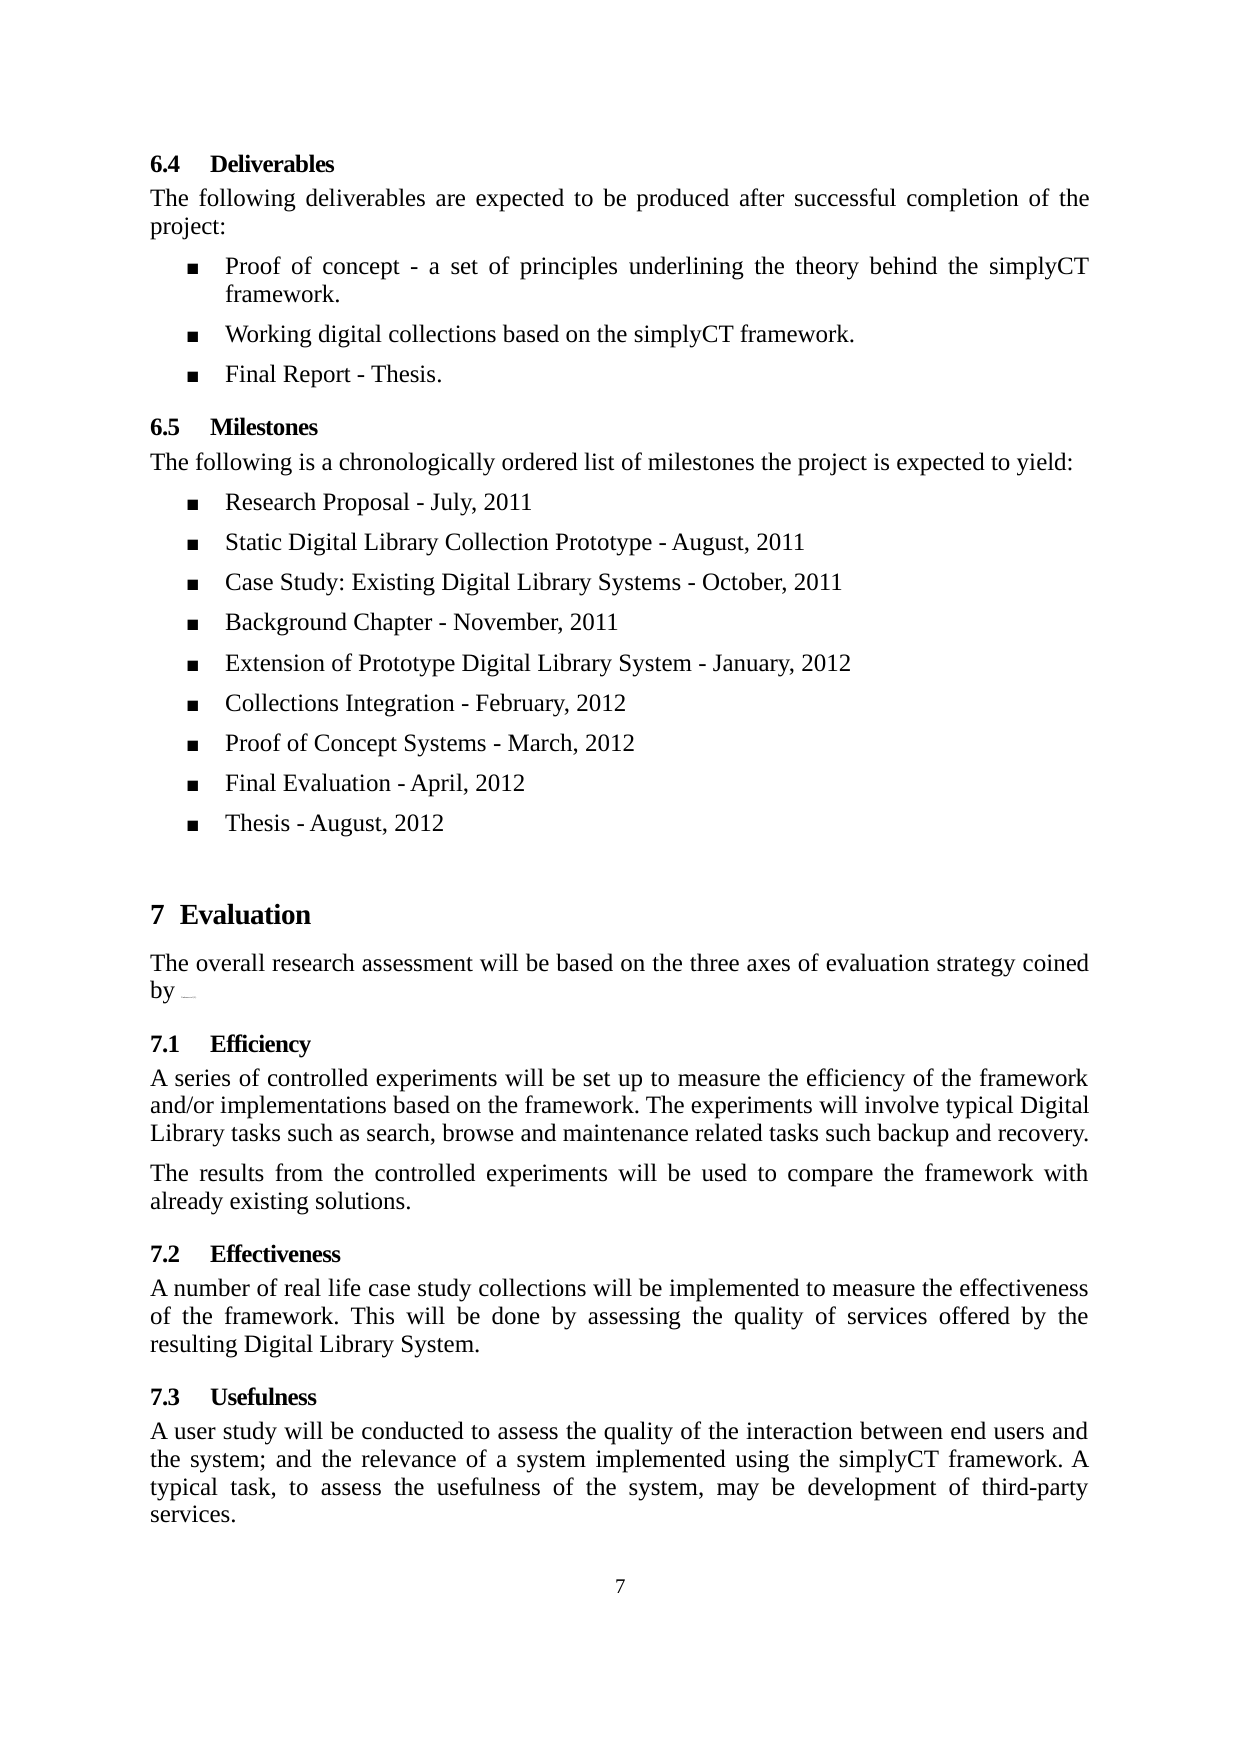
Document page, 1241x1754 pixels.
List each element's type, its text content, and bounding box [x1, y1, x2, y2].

list Proof of Concept Systems - March, 2012 [187, 729, 1090, 757]
list Background Chapter - November, 2011 [187, 608, 1090, 636]
text The following is a chronologically ordered list of milestones the project is expected to yield: [150, 448, 1090, 475]
text The following deliverables are expected to be produced after successful completion of the project: [150, 184, 1090, 239]
subtitle Deliverables [150, 150, 1090, 178]
text A number of real life case study collections will be implemented to measure the effectiveness of the framework. This will be done by assessing the quality of services offered by the resulting Digital Library System. [150, 1274, 1090, 1358]
subtitle Evaluation [150, 898, 1090, 930]
text The overall research assessment will be based on the three axes of evaluation strategy coined by Tsakonas et al [3]⁠. [150, 949, 1090, 1004]
list Final Evaluation - April, 2012 [187, 769, 1090, 797]
list Research Proposal - July, 2011 [187, 488, 1090, 516]
list Proof of concept - a set of principles underlining the theory behind the simplyCT framework. [187, 252, 1090, 307]
list Working digital collections based on the simplyCT framework. [187, 320, 1090, 348]
subtitle Usefulness [150, 1383, 1090, 1411]
list Case Study: Existing Digital Library Systems - October, 2011 [187, 568, 1090, 596]
text A user study will be conducted to assess the quality of the interaction between end users and the system; and the relevance of a system implemented using the simplyCT framework. A typical task, to assess the usefulness of the system, may be development of third-party services. [150, 1417, 1090, 1528]
text A series of controlled experiments will be set up to measure the efficiency of the framework and/or implementations based on the framework. The experiments will involve typical Digital Library tasks such as search, browse and maintenance related tasks such backup and recovery. [150, 1064, 1090, 1147]
subtitle Efficiency [150, 1030, 1090, 1057]
list Thesis - August, 2012 [187, 809, 1090, 837]
list Extension of Prototype Digital Library System - January, 2012 [187, 649, 1090, 676]
list Final Report - Thesis. [187, 360, 1090, 388]
list Collections Integration - February, 2012 [187, 689, 1090, 717]
subtitle Effectiveness [150, 1240, 1090, 1268]
list Static Digital Library Collection Prototype - August, 2011 [187, 528, 1090, 556]
subtitle Milestones [150, 413, 1090, 441]
text The results from the controlled experiments will be used to compare the framework with already existing solutions. [150, 1159, 1090, 1215]
